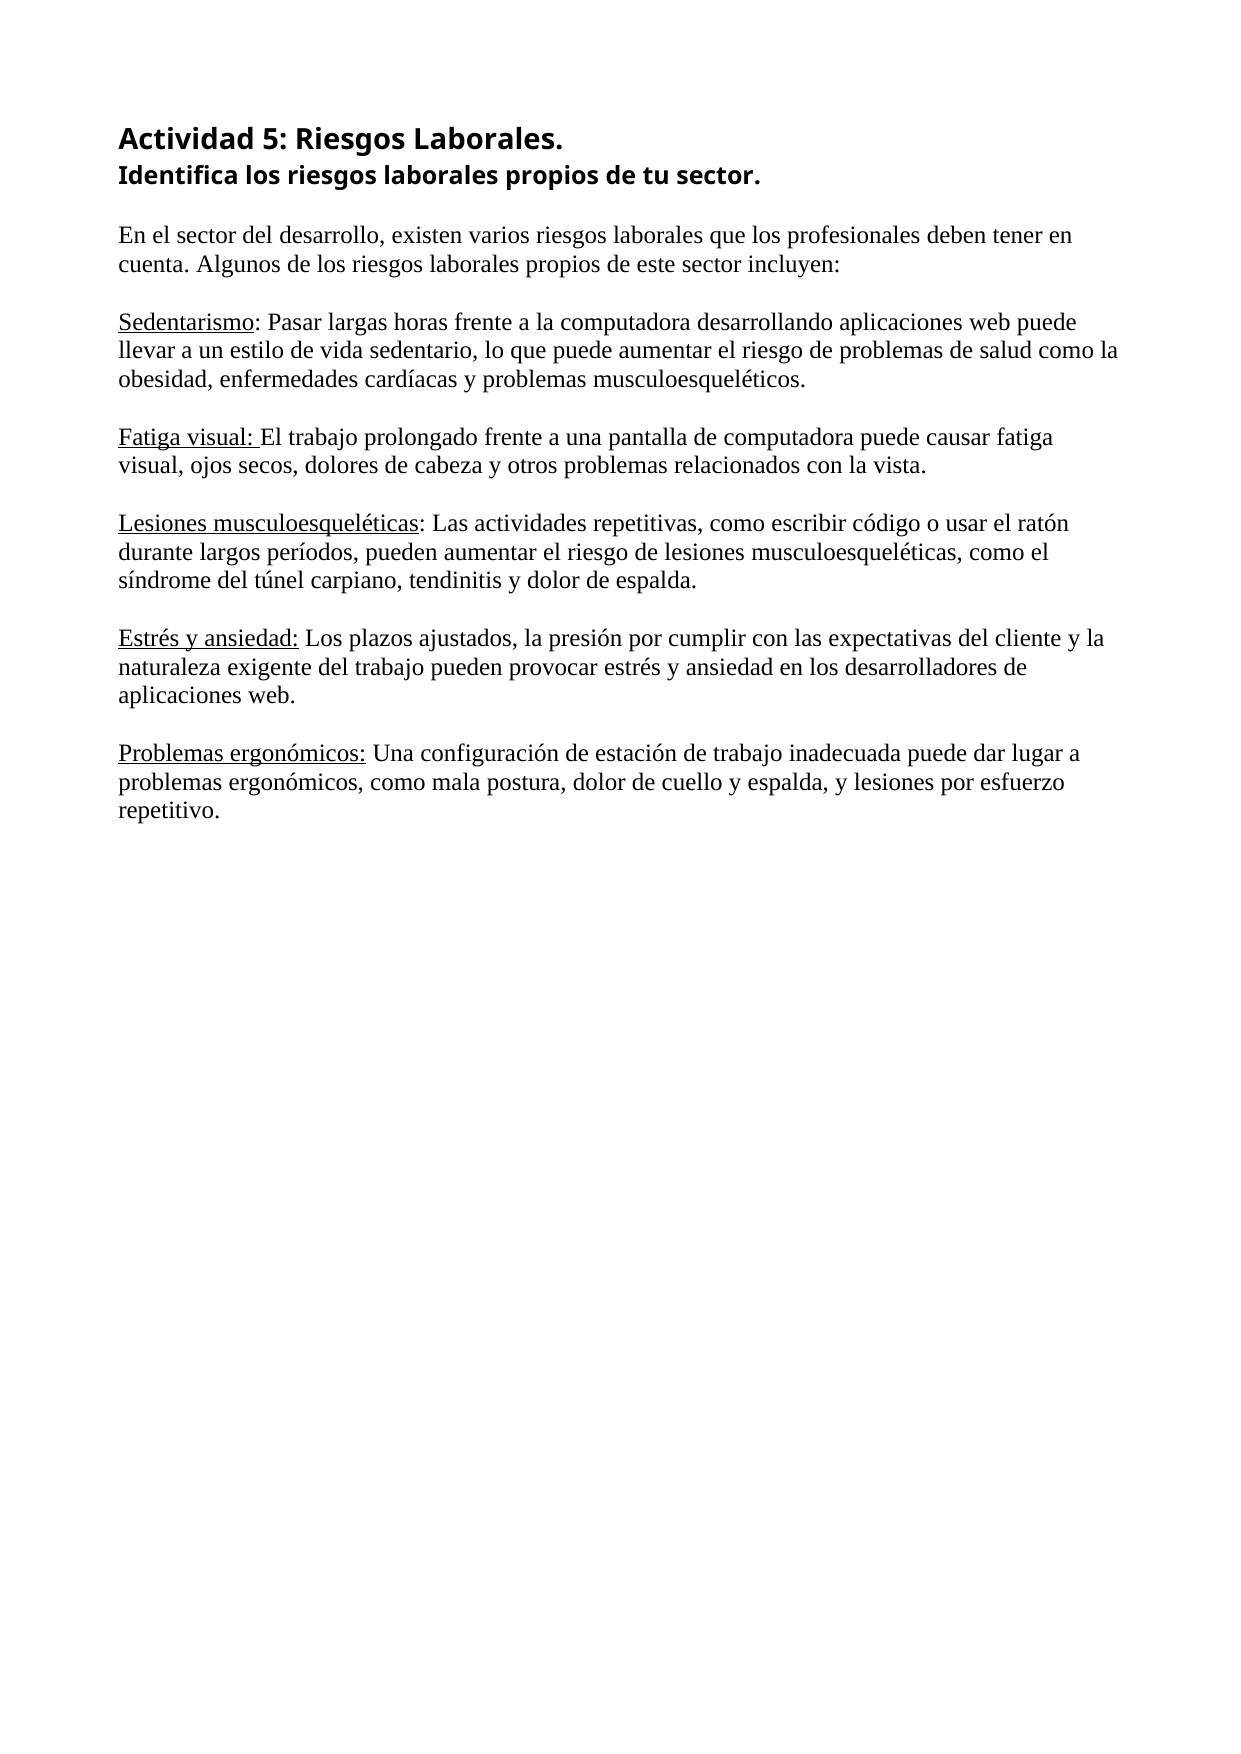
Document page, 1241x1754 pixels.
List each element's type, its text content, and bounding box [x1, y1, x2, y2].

text Identifica los riesgos laborales propios de tu sector. [118, 158, 1122, 192]
text Actividad 5: Riesgos Laborales. [118, 118, 1122, 158]
text En el sector del desarrollo, existen varios riesgos laborales que los profesionales deben tener en cuenta. Algunos de los riesgos laborales propios de este sector incluyen: [118, 221, 1122, 278]
text Fatiga visual: El trabajo prolongado frente a una pantalla de computadora puede causar fatiga visual, ojos secos, dolores de cabeza y otros problemas relacionados con la vista. [118, 422, 1122, 479]
text Sedentarismo: Pasar largas horas frente a la computadora desarrollando aplicaciones web puede llevar a un estilo de vida sedentario, lo que puede aumentar el riesgo de problemas de salud como la obesidad, enfermedades cardíacas y problemas musculoesqueléticos. [118, 307, 1122, 393]
text Estrés y ansiedad: Los plazos ajustados, la presión por cumplir con las expectativas del cliente y la naturaleza exigente del trabajo pueden provocar estrés y ansiedad en los desarrolladores de aplicaciones web. [118, 623, 1122, 709]
text Problemas ergonómicos: Una configuración de estación de trabajo inadecuada puede dar lugar a problemas ergonómicos, como mala postura, dolor de cuello y espalda, y lesiones por esfuerzo repetitivo. [118, 738, 1122, 824]
text Lesiones musculoesqueléticas: Las actividades repetitivas, como escribir código o usar el ratón durante largos períodos, pueden aumentar el riesgo de lesiones musculoesqueléticas, como el síndrome del túnel carpiano, tendinitis y dolor de espalda. [118, 508, 1122, 594]
